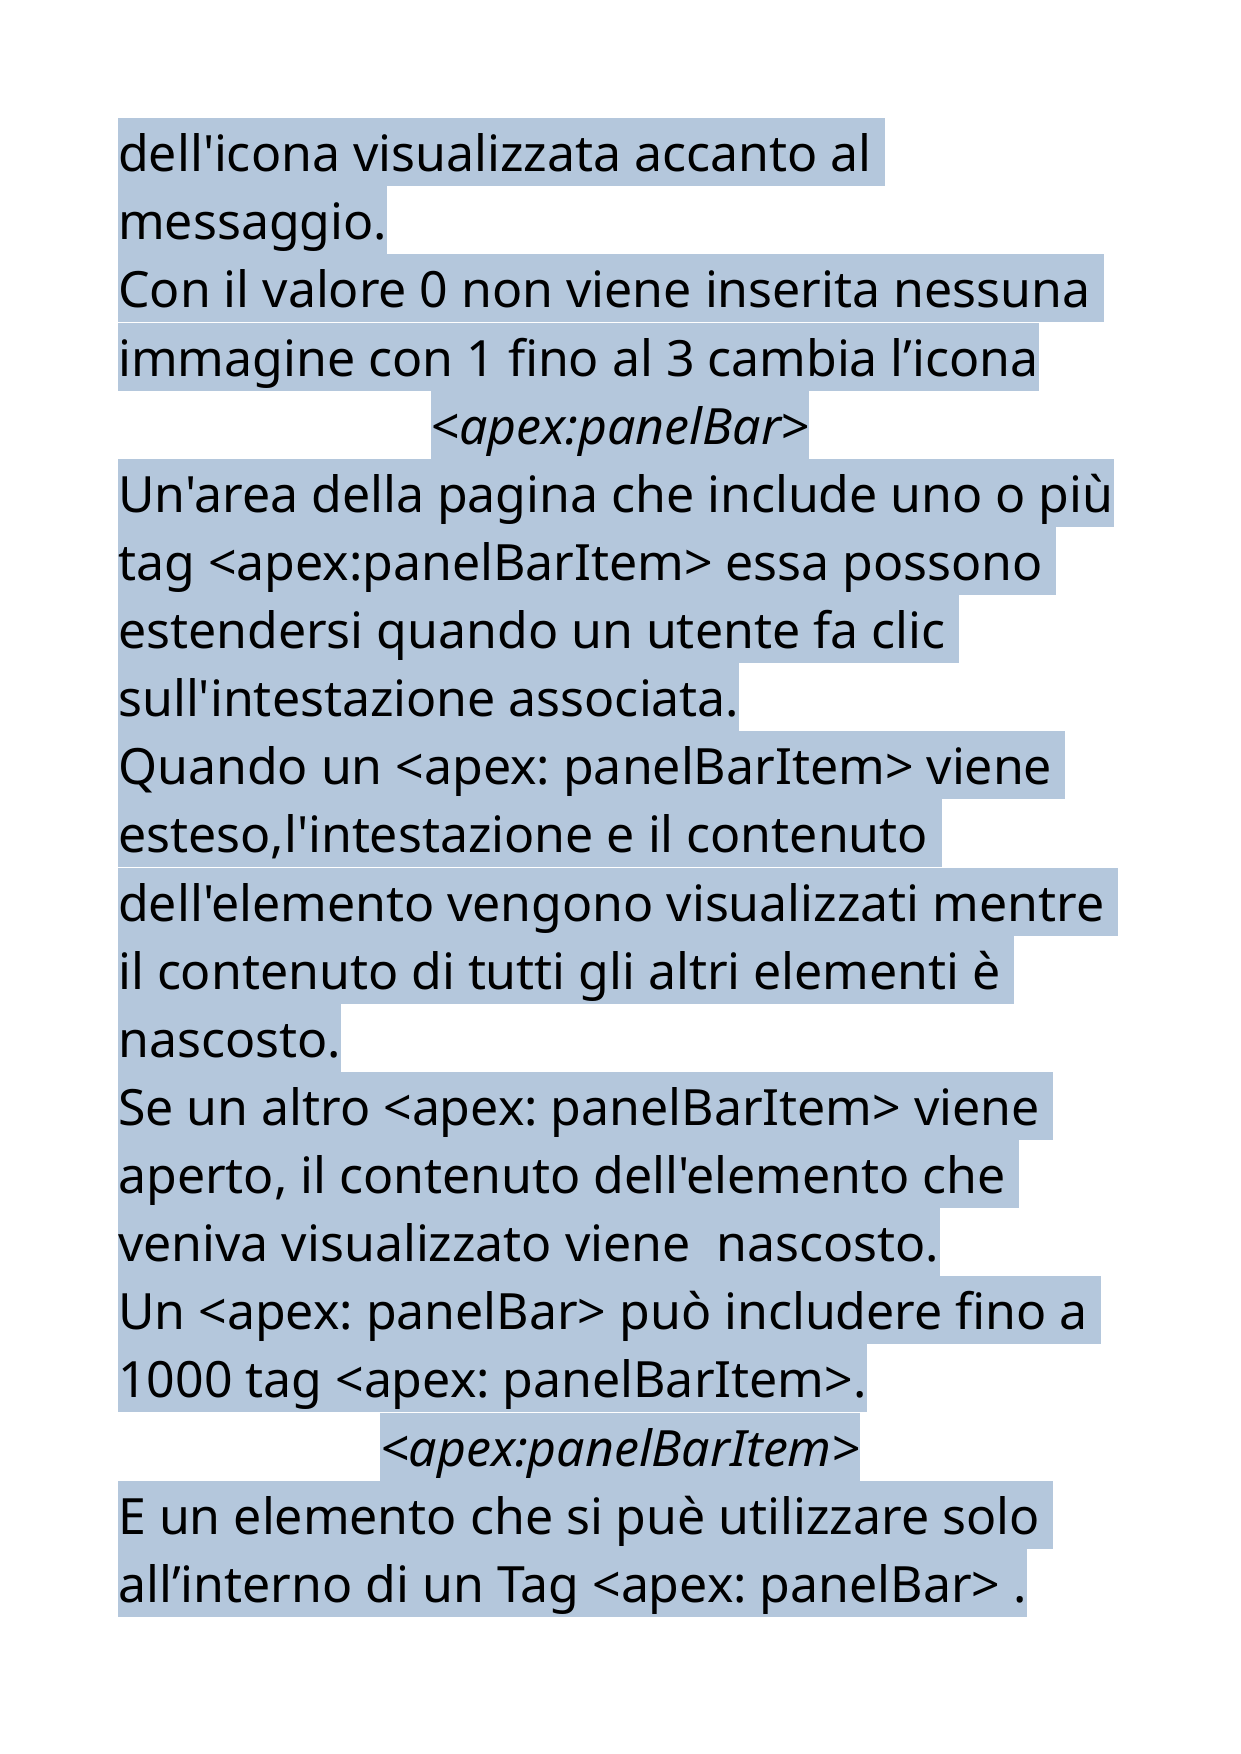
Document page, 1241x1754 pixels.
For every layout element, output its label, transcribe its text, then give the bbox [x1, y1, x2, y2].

text Quando un <apex: panelBarItem> viene esteso,l'intestazione e il contenuto dell'elemento vengono visualizzati mentre il contenuto di tutti gli altri elementi è nascosto. [118, 731, 1122, 1072]
text dell'icona visualizzata accanto al messaggio. [118, 118, 1122, 254]
text <apex:panelBar> [118, 391, 1122, 459]
text <apex:panelBarItem> [118, 1412, 1122, 1481]
text Un <apex: panelBar> può includere fino a 1000 tag <apex: panelBarItem>. [118, 1276, 1122, 1412]
text Se un altro <apex: panelBarItem> viene aperto, il contenuto dell'elemento che veniva visualizzato viene nascosto. [118, 1072, 1122, 1276]
text E un elemento che si puè utilizzare solo all’interno di un Tag <apex: panelBar> . [118, 1481, 1122, 1617]
text Con il valore 0 non viene inserita nessuna immagine con 1 fino al 3 cambia l’icona [118, 254, 1122, 391]
text Un'area della pagina che include uno o più tag <apex:panelBarItem> essa possono estendersi quando un utente fa clic sull'intestazione associata. [118, 459, 1122, 731]
